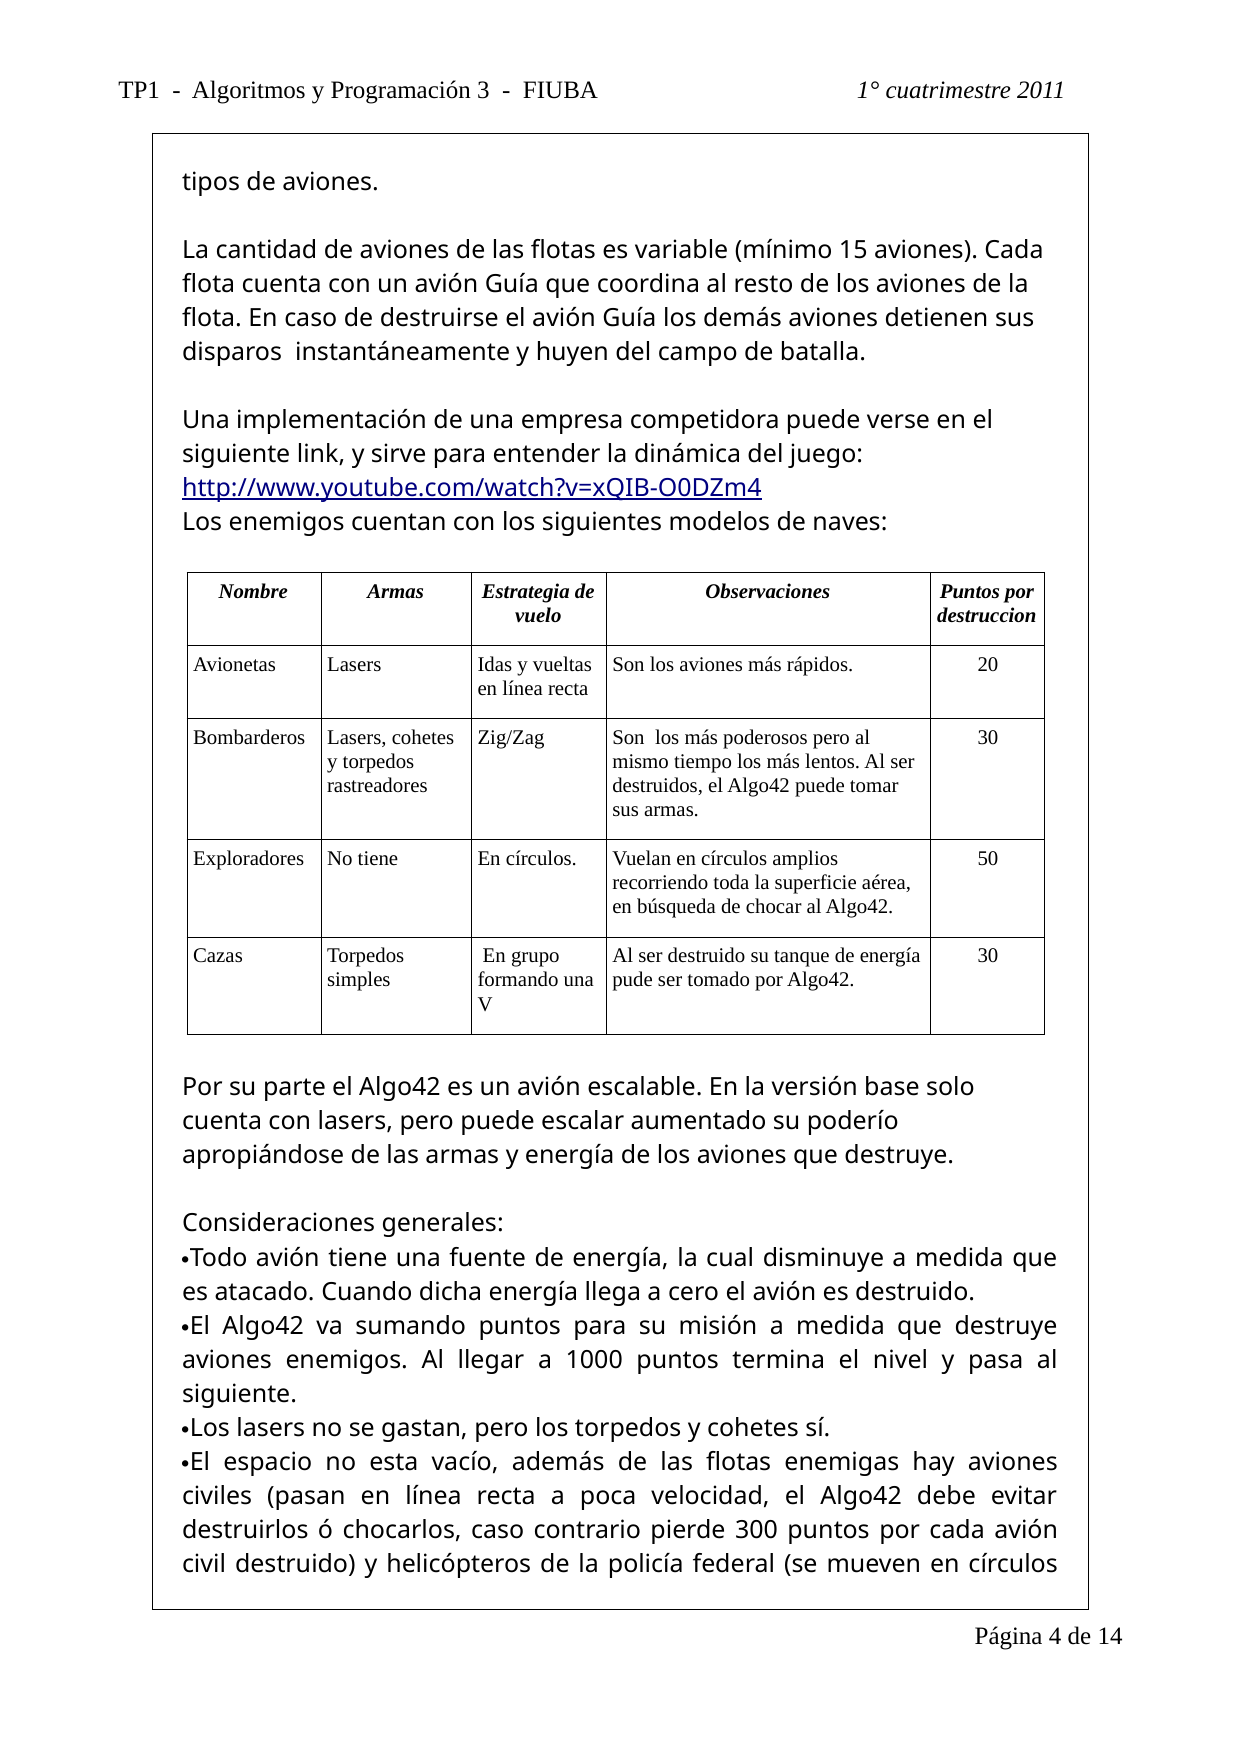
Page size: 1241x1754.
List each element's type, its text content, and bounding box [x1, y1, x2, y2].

table_cell No tiene [322, 840, 471, 937]
table_cell Cazas [188, 938, 321, 1034]
table_cell Avionetas [188, 646, 321, 718]
table_cell Lasers [322, 646, 471, 718]
table_header tipos de aviones. La cantidad de aviones de las flotas es variable (mínimo 15 aviones). Cada flota cuenta con un avión Guía que coordina al resto de los aviones de la flota. En caso de destruirse el avión Guía los demás aviones detienen sus disparos instantáneamente y huyen del campo de batalla. Una implementación de una empresa competidora puede verse en el siguiente link, y sirve para entender la dinámica del juego: http://www.youtube.com/watch?v=xQIB-O0DZm4 Los enemigos cuentan con los siguientes modelos de naves: Por su parte el Algo42 es un avión escalable. En la versión base solo cuenta con lasers, pero puede escalar aumentado su poderío apropiándose de las armas y energía de los aviones que destruye. Consideraciones generales: Todo avión tiene una fuente de energía, la cual disminuye a medida que es atacado. Cuando dicha energía llega a cero el avión es destruido. El Algo42 va sumando puntos para su misión a medida que destruye aviones enemigos. Al llegar a 1000 puntos termina el nivel y pasa al siguiente. Los lasers no se gastan, pero los torpedos y cohetes sí. El espacio no esta vacío, además de las flotas enemigas hay aviones civiles (pasan en línea recta a poca velocidad, el Algo42 debe evitar destruirlos ó chocarlos, caso contrario pierde 300 puntos por cada avión civil destruido) y helicópteros de la policía federal (se mueven en círculos [153, 134, 1088, 1609]
table_cell Exploradores [188, 840, 321, 937]
table_cell Al ser destruido su tanque de energía pude ser tomado por Algo42. [607, 938, 930, 1034]
table_header Armas [322, 573, 471, 645]
table_cell Bombarderos [188, 719, 321, 839]
table_cell 30 [931, 719, 1044, 839]
table_header Observaciones [607, 573, 930, 645]
table_cell 50 [931, 840, 1044, 937]
table_cell En círculos. [472, 840, 606, 937]
table_cell Son los más poderosos pero al mismo tiempo los más lentos. Al ser destruidos, el Algo42 puede tomar sus armas. [607, 719, 930, 839]
table_cell Idas y vueltas en línea recta [472, 646, 606, 718]
table_cell Torpedos simples [322, 938, 471, 1034]
table_cell 30 [931, 938, 1044, 1034]
table_header Puntos por destruccion [931, 573, 1044, 645]
table_header Nombre [188, 573, 321, 645]
table_cell Lasers, cohetes y torpedos rastreadores [322, 719, 471, 839]
table_cell Son los aviones más rápidos. [607, 646, 930, 718]
table_cell 20 [931, 646, 1044, 718]
table_cell En grupo formando una V [472, 938, 606, 1034]
table_cell Vuelan en círculos amplios recorriendo toda la superficie aérea, en búsqueda de chocar al Algo42. [607, 840, 930, 937]
table_cell Zig/Zag [472, 719, 606, 839]
table_header Estrategia de vuelo [472, 573, 606, 645]
